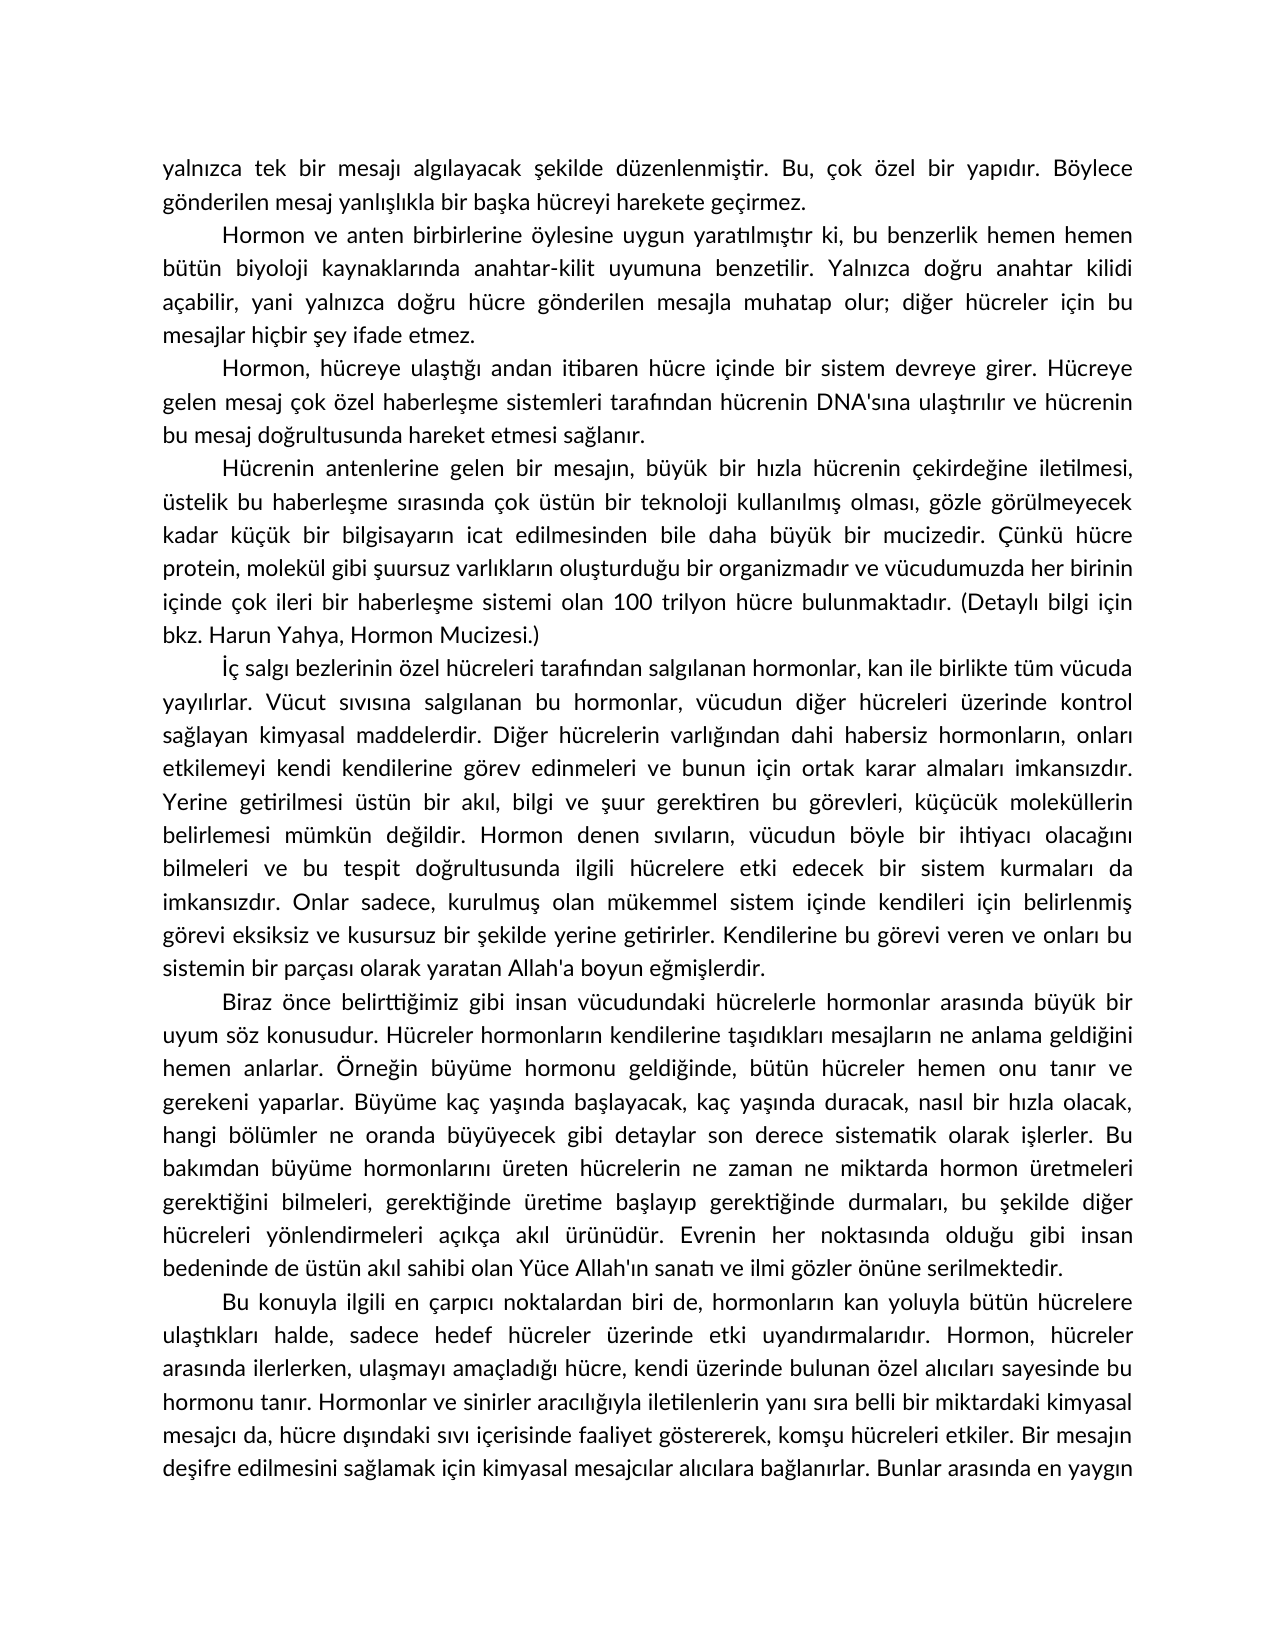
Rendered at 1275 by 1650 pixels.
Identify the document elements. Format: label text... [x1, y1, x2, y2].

text Hormon ve anten birbirlerine öylesine uygun yaratılmıştır ki, bu benzerlik hemen hemen bütün biyoloji kaynaklarında anahtar-kilit uyumuna benzetilir. Yalnızca doğru anahtar kilidi açabilir, yani yalnızca doğru hücre gönderilen mesajla muhatap olur; diğer hücreler için bu mesajlar hiçbir şey ifade etmez. [162, 217, 1134, 350]
text Bu konuyla ilgili en çarpıcı noktalardan biri de, hormonların kan yoluyla bütün hücrelere ulaştıkları halde, sadece hedef hücreler üzerinde etki uyandırmalarıdır. Hormon, hücreler arasında ilerlerken, ulaşmayı amaçladığı hücre, kendi üzerinde bulunan özel alıcıları sayesinde bu hormonu tanır. Hormonlar ve sinirler aracılığıyla iletilenlerin yanı sıra belli bir miktardaki kimyasal mesajcı da, hücre dışındaki sıvı içerisinde faaliyet göstererek, komşu hücreleri etkiler. Bir mesajın deşifre edilmesini sağlamak için kimyasal mesajcılar alıcılara bağlanırlar. Bunlar arasında en yaygın [162, 1283, 1134, 1483]
text Hormon, hücreye ulaştığı andan itibaren hücre içinde bir sistem devreye girer. Hücreye gelen mesaj çok özel haberleşme sistemleri tarafından hücrenin DNA'sına ulaştırılır ve hücrenin bu mesaj doğrultusunda hareket etmesi sağlanır. [162, 350, 1134, 450]
text Hücrenin antenlerine gelen bir mesajın, büyük bir hızla hücrenin çekirdeğine iletilmesi, üstelik bu haberleşme sırasında çok üstün bir teknoloji kullanılmış olması, gözle görülmeyecek kadar küçük bir bilgisayarın icat edilmesinden bile daha büyük bir mucizedir. Çünkü hücre protein, molekül gibi şuursuz varlıkların oluşturduğu bir organizmadır ve vücudumuzda her birinin içinde çok ileri bir haberleşme sistemi olan 100 trilyon hücre bulunmaktadır. (Detaylı bilgi için bkz. Harun Yahya, Hormon Mucizesi.) [162, 450, 1134, 650]
text yalnızca tek bir mesajı algılayacak şekilde düzenlenmiştir. Bu, çok özel bir yapıdır. Böylece gönderilen mesaj yanlışlıkla bir başka hücreyi harekete geçirmez. [162, 150, 1134, 217]
text Biraz önce belirttiğimiz gibi insan vücudundaki hücrelerle hormonlar arasında büyük bir uyum söz konusudur. Hücreler hormonların kendilerine taşıdıkları mesajların ne anlama geldiğini hemen anlarlar. Örneğin büyüme hormonu geldiğinde, bütün hücreler hemen onu tanır ve gerekeni yaparlar. Büyüme kaç yaşında başlayacak, kaç yaşında duracak, nasıl bir hızla olacak, hangi bölümler ne oranda büyüyecek gibi detaylar son derece sistematik olarak işlerler. Bu bakımdan büyüme hormonlarını üreten hücrelerin ne zaman ne miktarda hormon üretmeleri gerektiğini bilmeleri, gerektiğinde üretime başlayıp gerektiğinde durmaları, bu şekilde diğer hücreleri yönlendirmeleri açıkça akıl ürünüdür. Evrenin her noktasında olduğu gibi insan bedeninde de üstün akıl sahibi olan Yüce Allah'ın sanatı ve ilmi gözler önüne serilmektedir. [162, 983, 1134, 1283]
text İç salgı bezlerinin özel hücreleri tarafından salgılanan hormonlar, kan ile birlikte tüm vücuda yayılırlar. Vücut sıvısına salgılanan bu hormonlar, vücudun diğer hücreleri üzerinde kontrol sağlayan kimyasal maddelerdir. Diğer hücrelerin varlığından dahi habersiz hormonların, onları etkilemeyi kendi kendilerine görev edinmeleri ve bunun için ortak karar almaları imkansızdır. Yerine getirilmesi üstün bir akıl, bilgi ve şuur gerektiren bu görevleri, küçücük moleküllerin belirlemesi mümkün değildir. Hormon denen sıvıların, vücudun böyle bir ihtiyacı olacağını bilmeleri ve bu tespit doğrultusunda ilgili hücrelere etki edecek bir sistem kurmaları da imkansızdır. Onlar sadece, kurulmuş olan mükemmel sistem içinde kendileri için belirlenmiş görevi eksiksiz ve kusursuz bir şekilde yerine getirirler. Kendilerine bu görevi veren ve onları bu sistemin bir parçası olarak yaratan Allah'a boyun eğmişlerdir. [162, 650, 1134, 983]
